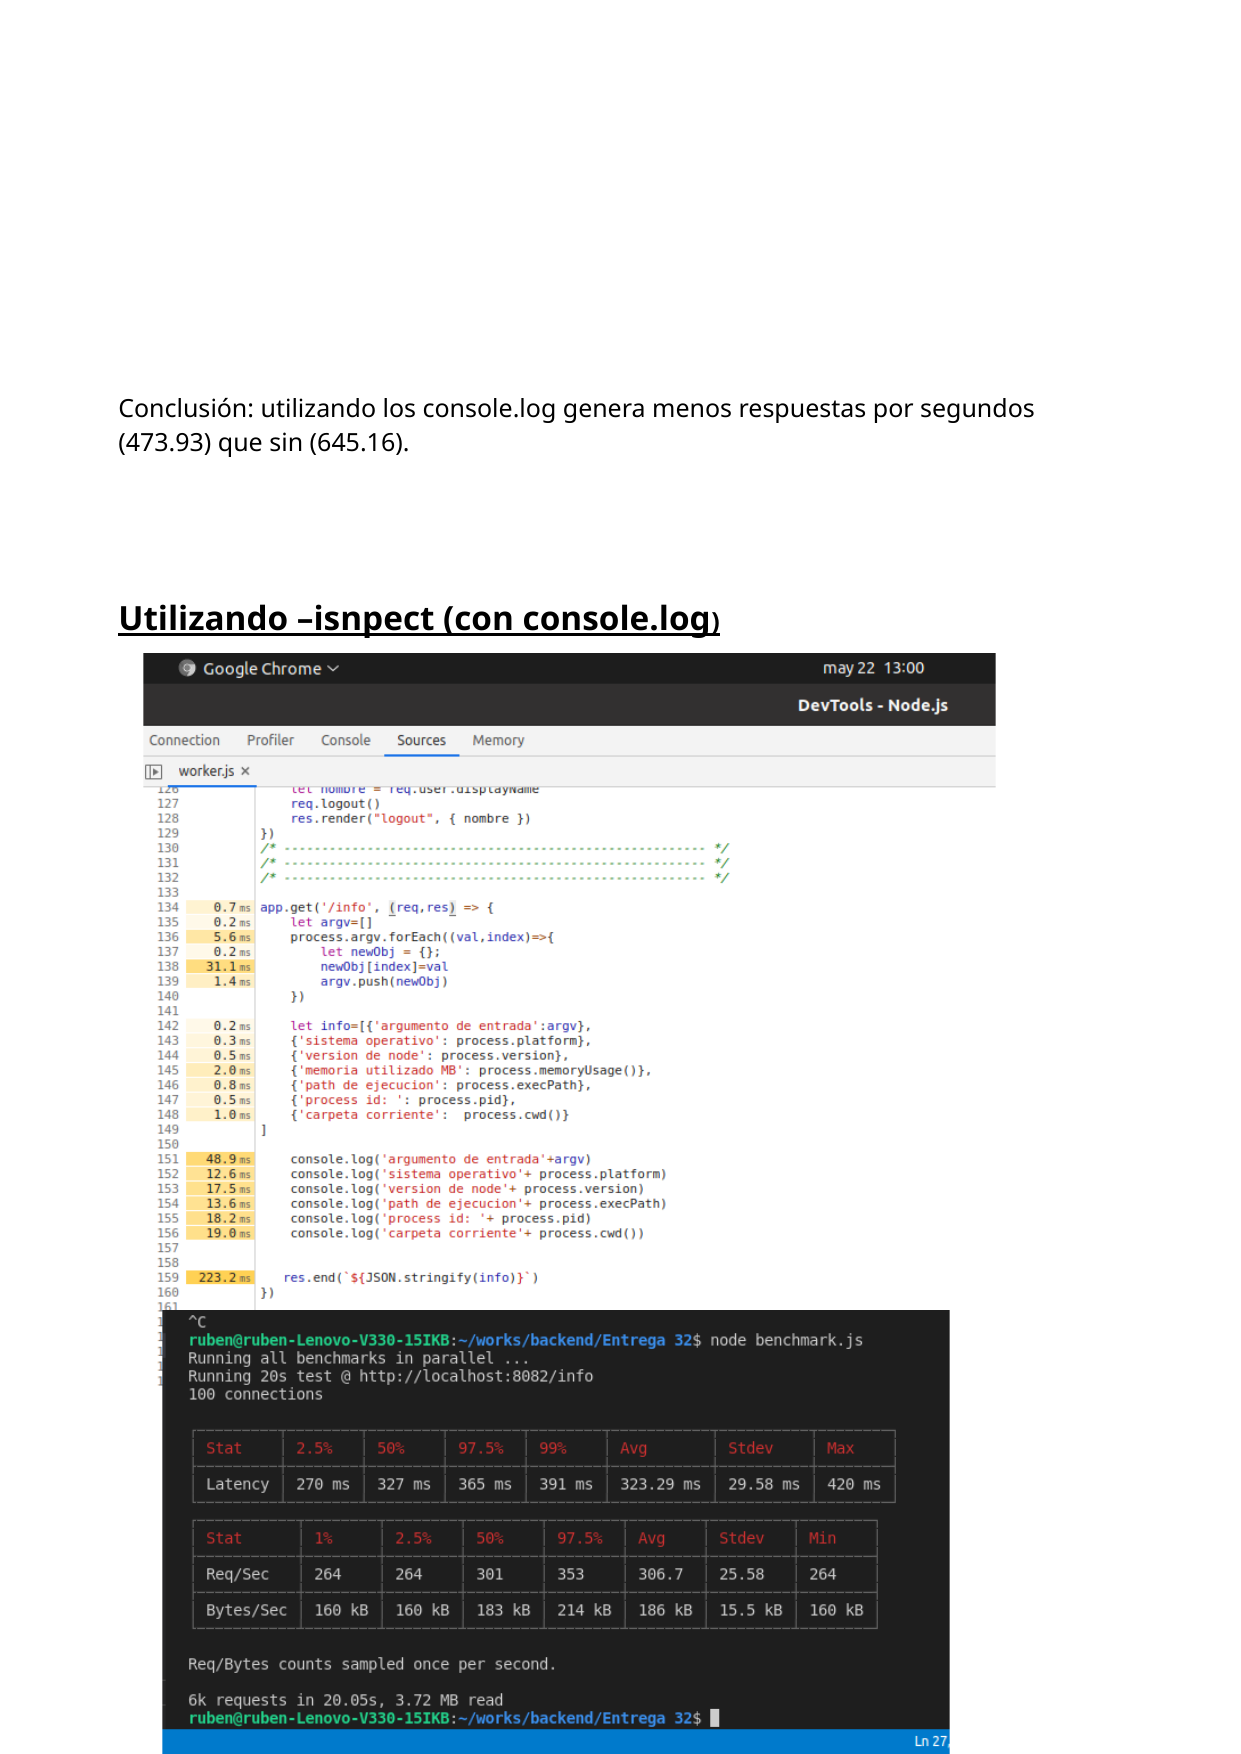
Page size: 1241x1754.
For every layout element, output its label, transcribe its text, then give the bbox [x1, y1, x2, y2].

text Utilizando –isnpect (con console.log) [118, 595, 1122, 640]
picture [143, 653, 950, 1754]
text Conclusión: utilizando los console.log genera menos respuestas por segundos (473.93) que sin (645.16). [118, 391, 1122, 459]
